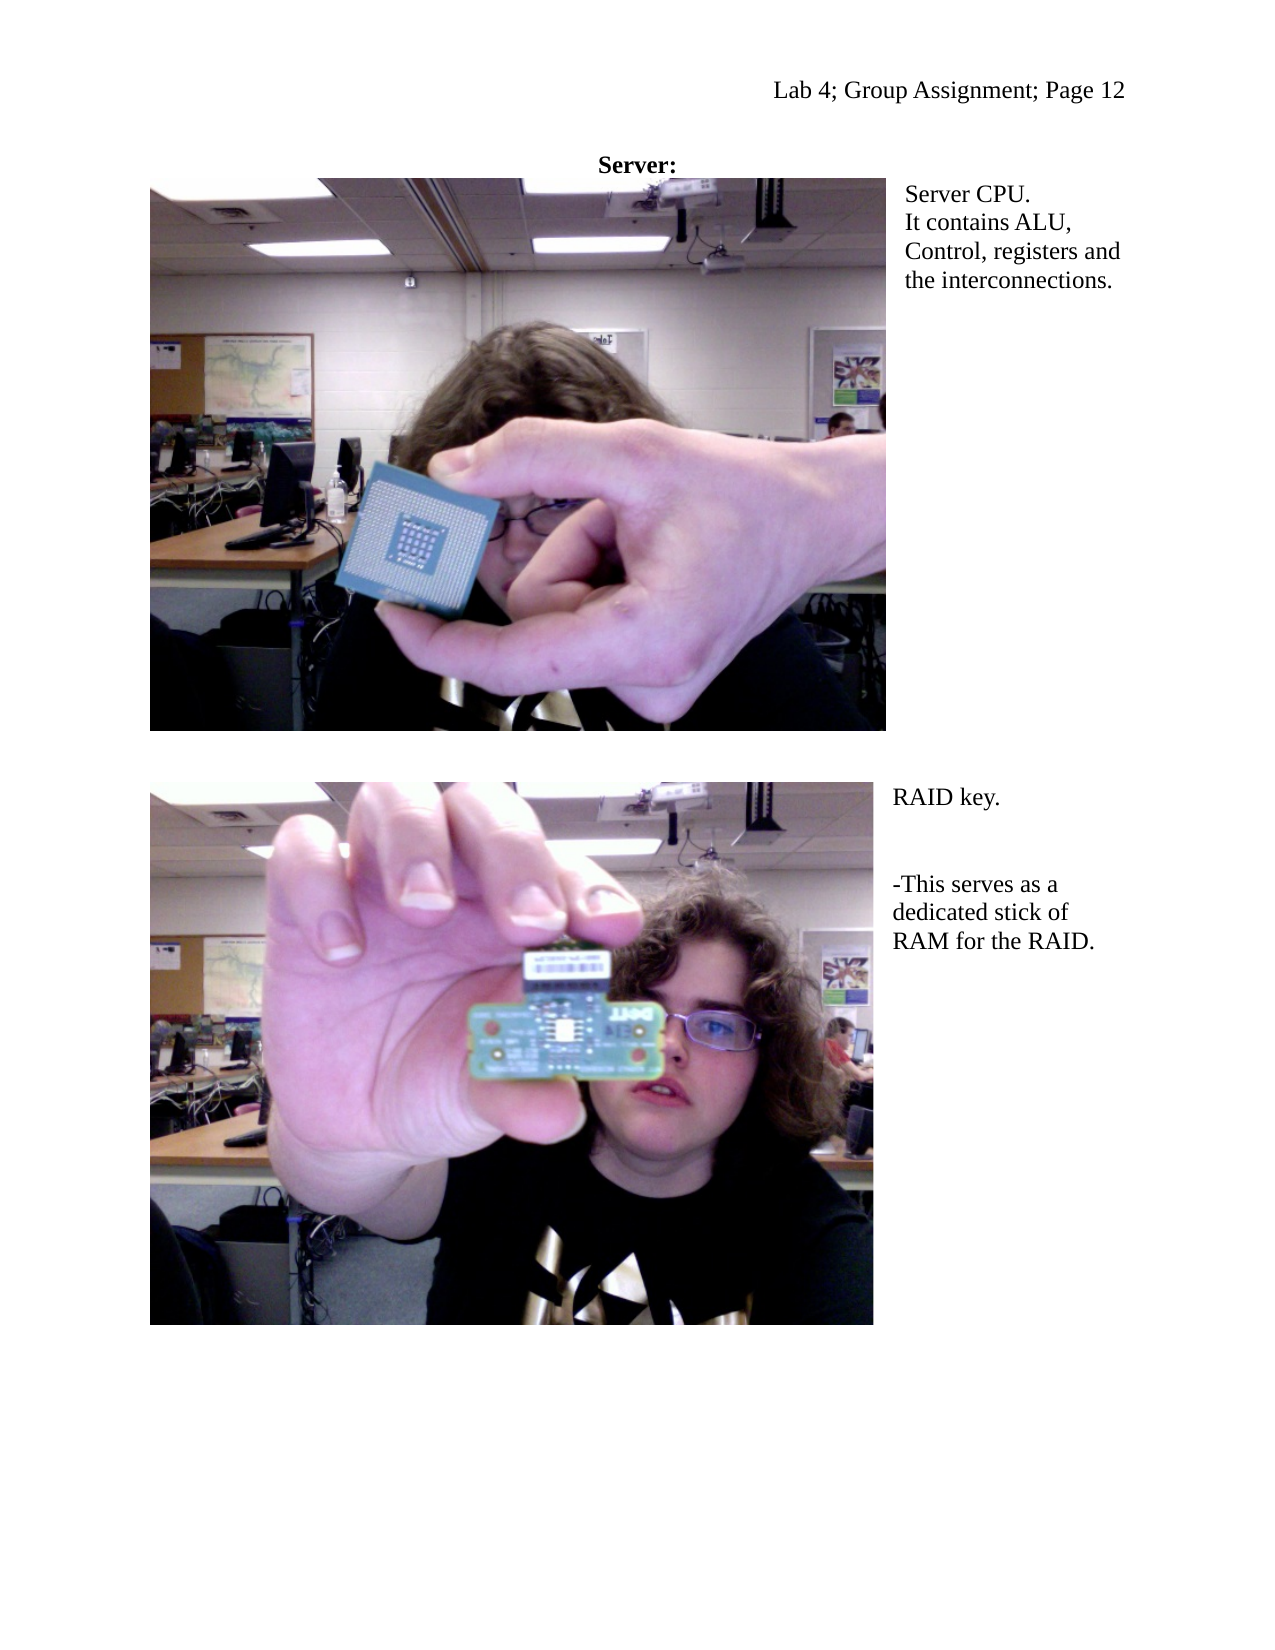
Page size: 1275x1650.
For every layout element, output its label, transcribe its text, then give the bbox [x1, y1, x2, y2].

picture [150, 178, 886, 731]
text -This serves as a dedicated stick of RAM for the RAID. [874, 869, 1125, 955]
text Server: [150, 150, 1125, 179]
picture [150, 782, 874, 1325]
text It contains ALU, Control, registers and the interconnections. [886, 207, 1125, 294]
text RAID key. [874, 782, 1125, 840]
text Server CPU. [886, 179, 1125, 207]
